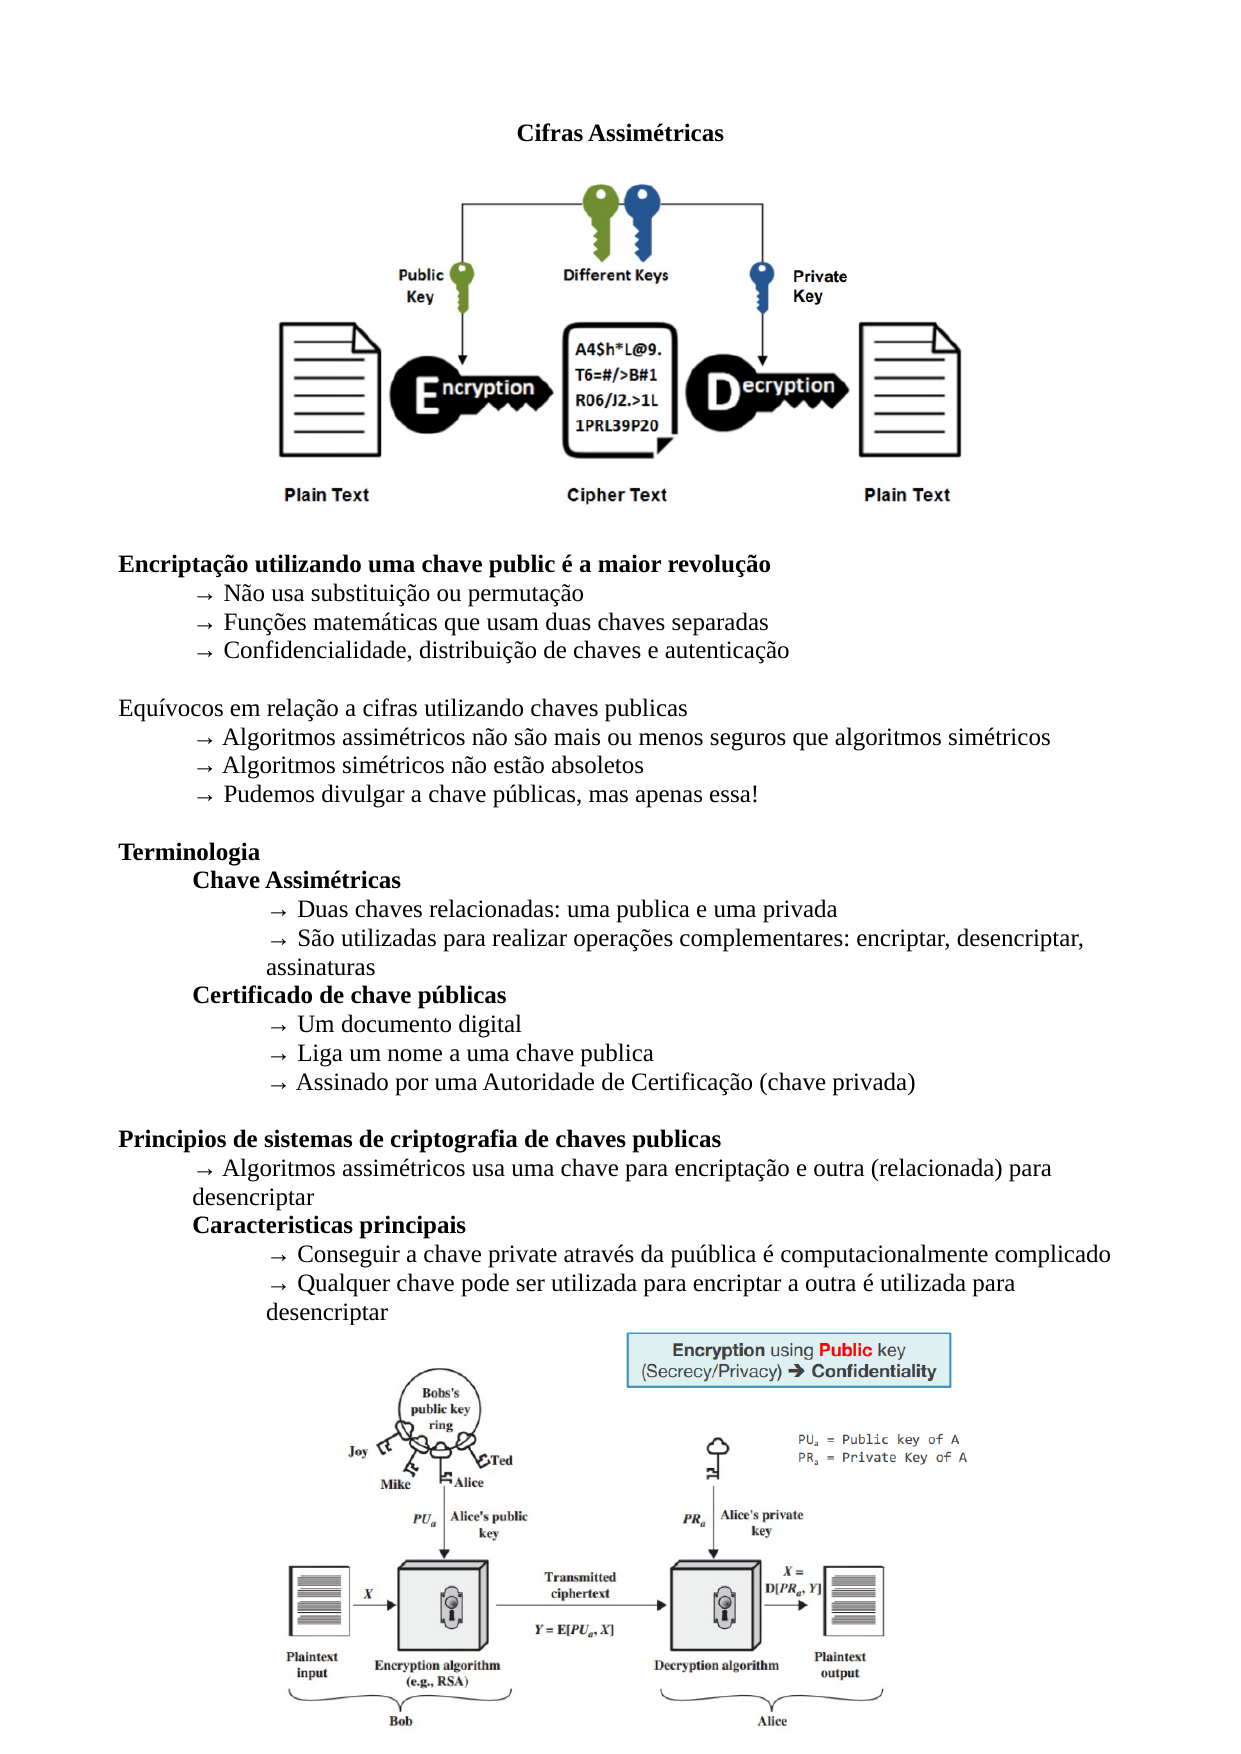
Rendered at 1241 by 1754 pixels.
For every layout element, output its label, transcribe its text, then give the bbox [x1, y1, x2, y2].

text Certificado de chave públicas [118, 981, 1122, 1009]
text → Não usa substituição ou permutação [118, 578, 1122, 607]
text → Duas chaves relacionadas: uma publica e uma privada [118, 894, 1122, 923]
text → Algoritmos simétricos não estão absoletos [118, 751, 1122, 779]
text Cifras Assimétricas [118, 118, 1122, 147]
text → Liga um nome a uma chave publica [118, 1038, 1122, 1067]
text → Algoritmos assimétricos usa uma chave para encriptação e outra (relacionada) para desencriptar [118, 1153, 1122, 1211]
text Principios de sistemas de criptografia de chaves publicas [118, 1124, 1122, 1153]
text → São utilizadas para realizar operações complementares: encriptar, desencriptar, assinaturas [118, 923, 1122, 981]
text → Confidencialidade, distribuição de chaves e autenticação [118, 636, 1122, 664]
text Terminologia [118, 837, 1122, 866]
text → Assinado por uma Autoridade de Certificação (chave privada) [118, 1067, 1122, 1096]
text → Conseguir a chave private através da puública é computacionalmente complicado [118, 1239, 1122, 1268]
text → Pudemos divulgar a chave públicas, mas apenas essa! [118, 779, 1122, 808]
text → Um documento digital [118, 1009, 1122, 1038]
text → Funções matemáticas que usam duas chaves separadas [118, 607, 1122, 636]
picture [252, 146, 988, 525]
text Caracteristicas principais [118, 1211, 1122, 1239]
text Chave Assimétricas [118, 866, 1122, 894]
picture [263, 1325, 977, 1731]
text → Qualquer chave pode ser utilizada para encriptar a outra é utilizada para desencriptar [118, 1268, 1122, 1326]
text → Algoritmos assimétricos não são mais ou menos seguros que algoritmos simétricos [118, 722, 1122, 751]
text Encriptação utilizando uma chave public é a maior revolução [118, 549, 1122, 578]
text Equívocos em relação a cifras utilizando chaves publicas [118, 693, 1122, 722]
